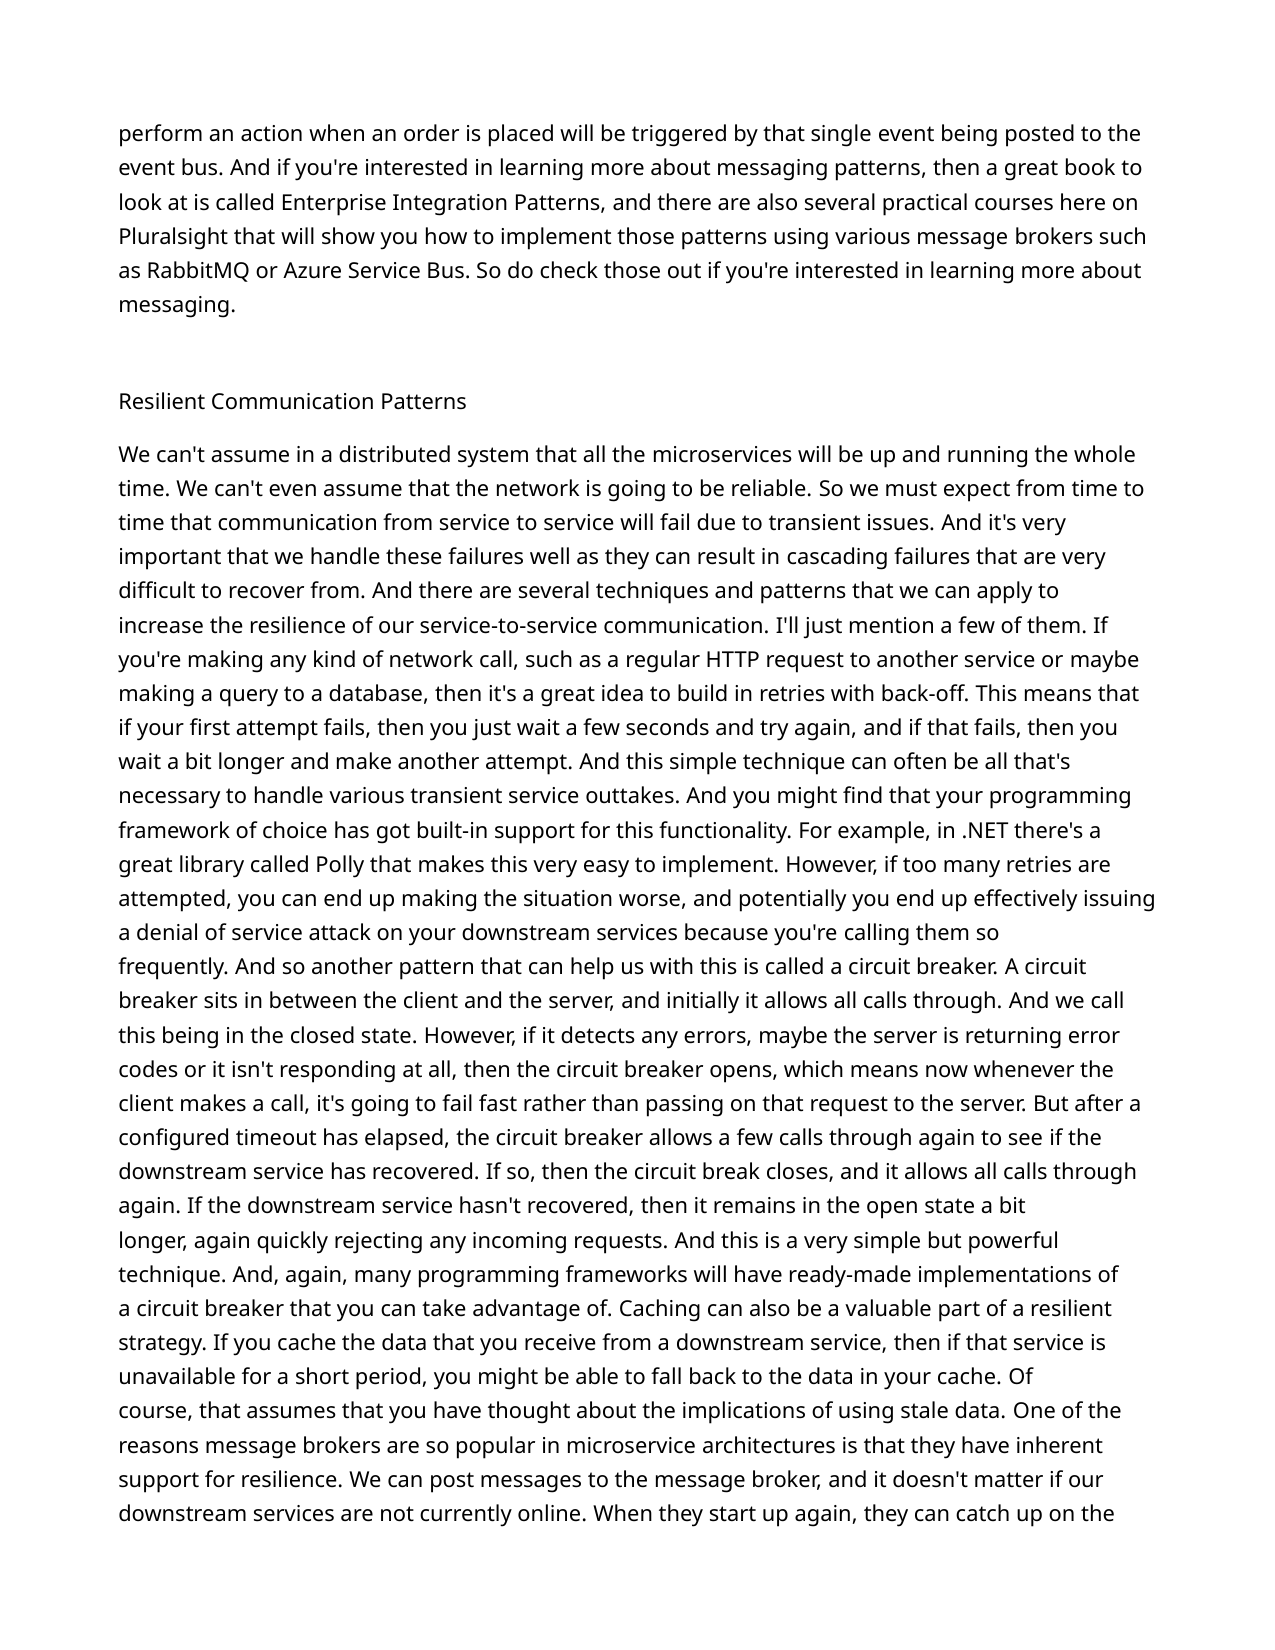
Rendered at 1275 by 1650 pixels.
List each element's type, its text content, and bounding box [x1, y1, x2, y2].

text We can't assume in a distributed system that all the microservices will be up and running the whole time. We can't even assume that the network is going to be reliable. So we must expect from time to time that communication from service to service will fail due to transient issues. And it's very important that we handle these failures well as they can result in cascading failures that are very difficult to recover from. And there are several techniques and patterns that we can apply to increase the resilience of our service-to-service communication. I'll just mention a few of them. If you're making any kind of network call, such as a regular HTTP request to another service or maybe making a query to a database, then it's a great idea to build in retries with back-off. This means that if your first attempt fails, then you just wait a few seconds and try again, and if that fails, then you wait a bit longer and make another attempt. And this simple technique can often be all that's necessary to handle various transient service outtakes. And you might find that your programming framework of choice has got built-in support for this functionality. For example, in .NET there's a great library called Polly that makes this very easy to implement. However, if too many retries are attempted, you can end up making the situation worse, and potentially you end up effectively issuing a denial of service attack on your downstream services because you're calling them so frequently. And so another pattern that can help us with this is called a circuit breaker. A circuit breaker sits in between the client and the server, and initially it allows all calls through. And we call this being in the closed state. However, if it detects any errors, maybe the server is returning error codes or it isn't responding at all, then the circuit breaker opens, which means now whenever the client makes a call, it's going to fail fast rather than passing on that request to the server. But after a configured timeout has elapsed, the circuit breaker allows a few calls through again to see if the downstream service has recovered. If so, then the circuit break closes, and it allows all calls through again. If the downstream service hasn't recovered, then it remains in the open state a bit longer, again quickly rejecting any incoming requests. And this is a very simple but powerful technique. And, again, many programming frameworks will have ready-made implementations of a circuit breaker that you can take advantage of. Caching can also be a valuable part of a resilient strategy. If you cache the data that you receive from a downstream service, then if that service is unavailable for a short period, you might be able to fall back to the data in your cache. Of course, that assumes that you have thought about the implications of using stale data. One of the reasons message brokers are so popular in microservice architectures is that they have inherent support for resilience. We can post messages to the message broker, and it doesn't matter if our downstream services are not currently online. When they start up again, they can catch up on the [118, 439, 1157, 1528]
subtitle Resilient Communication Patterns [118, 386, 1157, 415]
text perform an action when an order is placed will be triggered by that single event being posted to the event bus. And if you're interested in learning more about messaging patterns, then a great book to look at is called Enterprise Integration Patterns, and there are also several practical courses here on Pluralsight that will show you how to implement those patterns using various message brokers such as RabbitMQ or Azure Service Bus. So do check those out if you're interested in learning more about messaging. [118, 118, 1157, 319]
